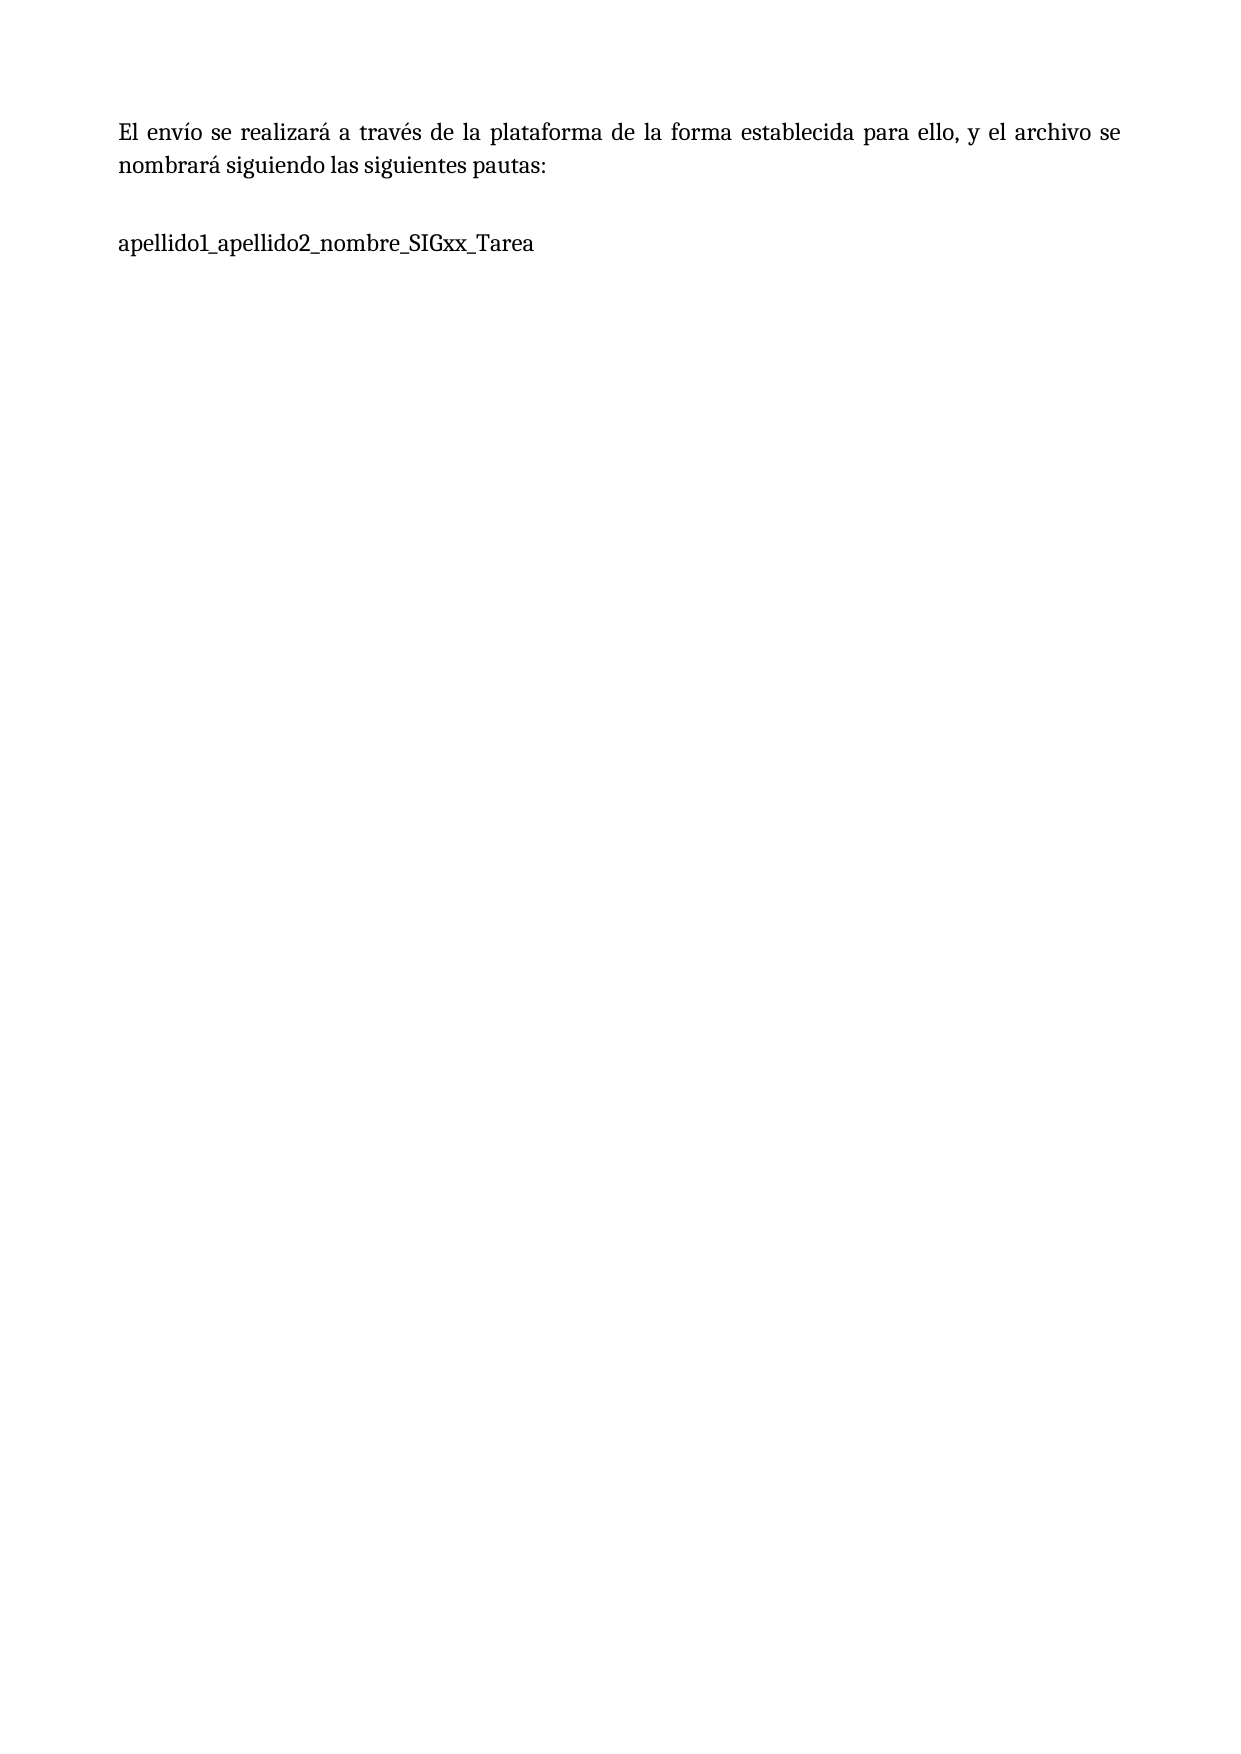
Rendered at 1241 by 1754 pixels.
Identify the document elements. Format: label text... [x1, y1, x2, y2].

text apellido1_apellido2_nombre_SIGxx_Tarea [118, 229, 1122, 258]
text El envío se realizará a través de la plataforma de la forma establecida para ello, y el archivo se nombrará siguiendo las siguientes pautas: [118, 118, 1122, 180]
